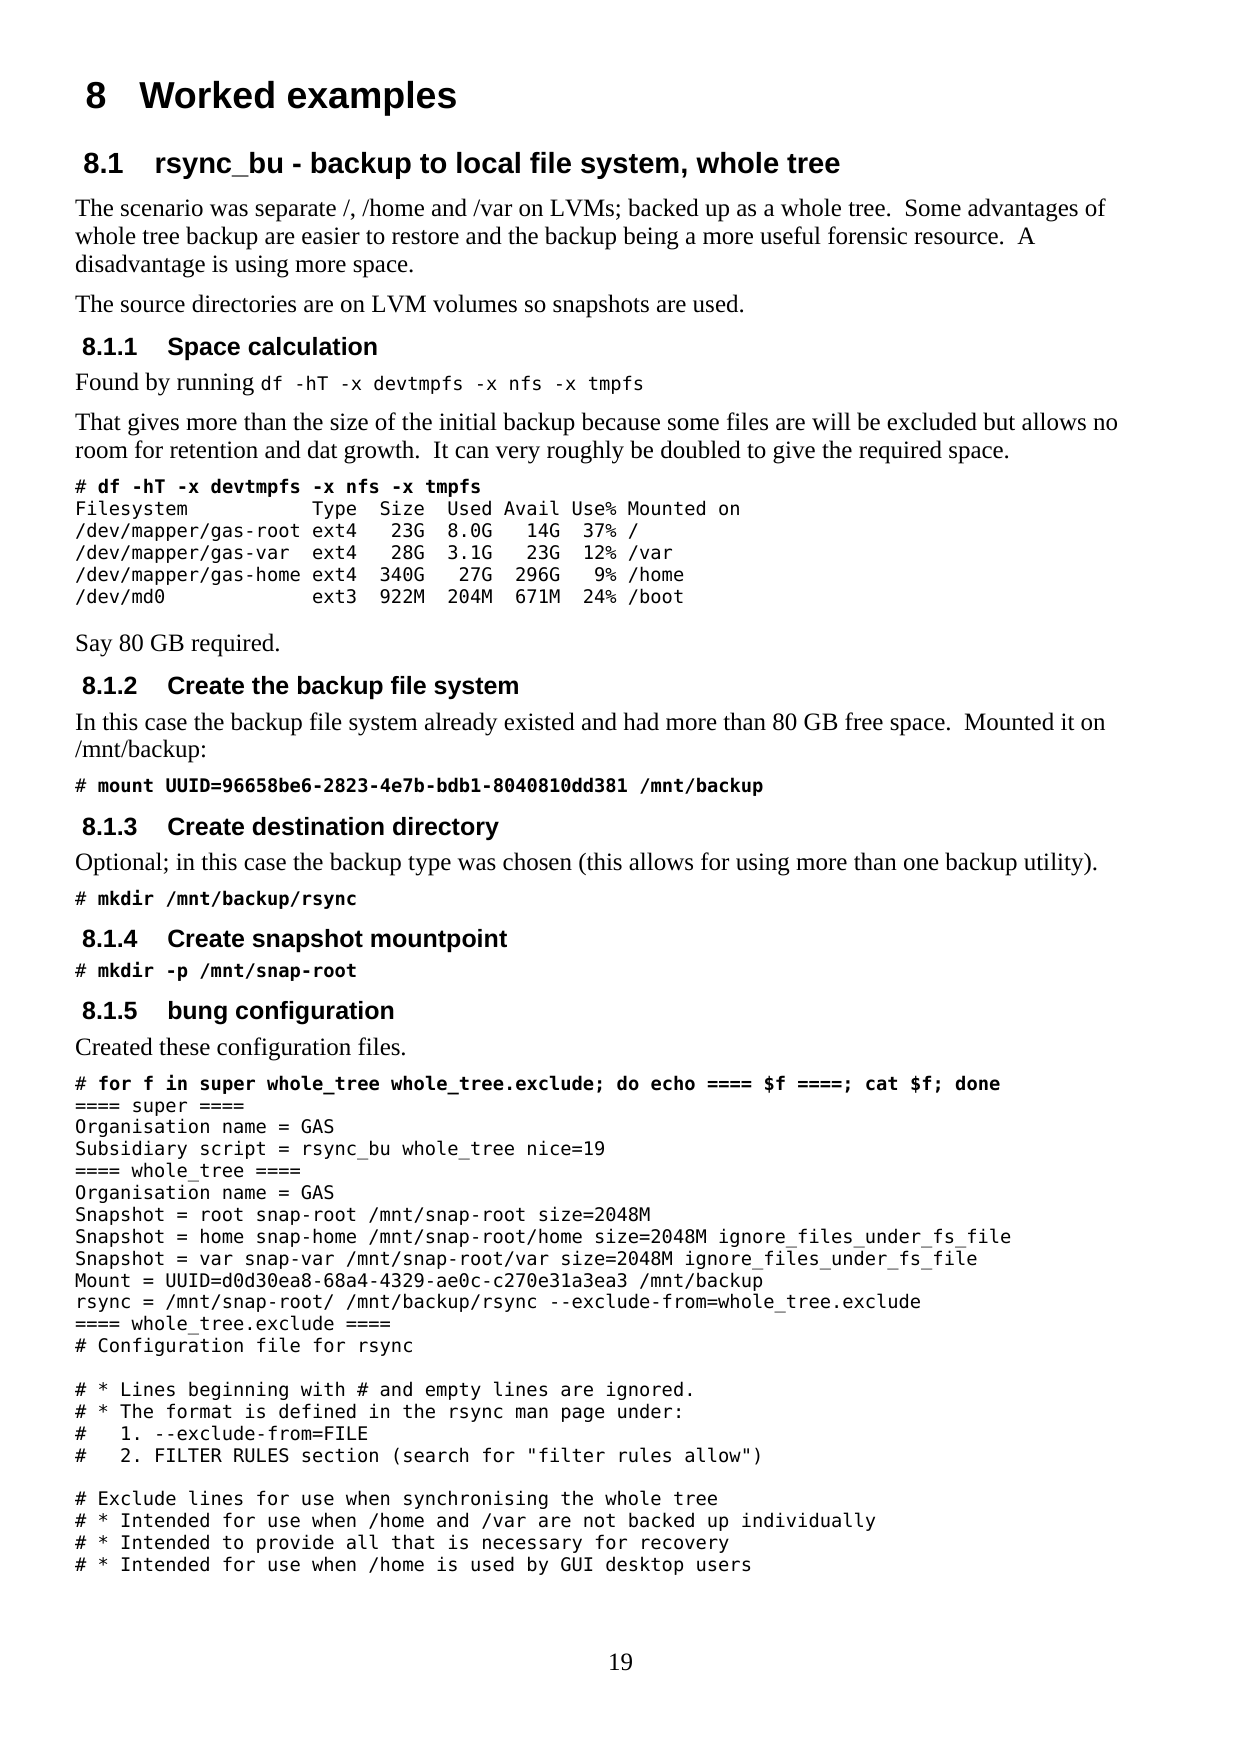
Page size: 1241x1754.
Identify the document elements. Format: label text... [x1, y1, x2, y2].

text # * Lines beginning with # and empty lines are ignored. [75, 1379, 1166, 1401]
text Subsidiary script = rsync_bu whole_tree nice=19 [75, 1138, 1166, 1160]
text Created these configuration files. [75, 1033, 1166, 1060]
text Snapshot = var snap-var /mnt/snap-root/var size=2048M ignore_files_under_fs_file [75, 1248, 1166, 1270]
text ==== super ==== [75, 1095, 1166, 1117]
text # 1. --exclude-from=FILE [75, 1423, 1166, 1445]
subtitle bung configuration [75, 997, 1166, 1025]
text /dev/mapper/gas-root ext4 23G 8.0G 14G 37% / [75, 520, 1166, 542]
text Snapshot = home snap-home /mnt/snap-root/home size=2048M ignore_files_under_fs_file [75, 1226, 1166, 1248]
text rsync = /mnt/snap-root/ /mnt/backup/rsync --exclude-from=whole_tree.exclude [75, 1292, 1166, 1313]
text Say 80 GB required. [75, 629, 1166, 657]
text The scenario was separate /, /home and /var on LVMs; backed up as a whole tree. Some advantages of whole tree backup are easier to restore and the backup being a more useful forensic resource. A disadvantage is using more space. [75, 194, 1166, 278]
text # Configuration file for rsync [75, 1335, 1166, 1357]
text ==== whole_tree ==== [75, 1160, 1166, 1182]
subtitle Create snapshot mountpoint [75, 925, 1166, 953]
subtitle Space calculation [75, 333, 1166, 361]
text Filesystem Type Size Used Avail Use% Mounted on [75, 498, 1166, 520]
text # mkdir -p /mnt/snap-root [75, 960, 1166, 982]
text Snapshot = root snap-root /mnt/snap-root size=2048M [75, 1204, 1166, 1226]
text Organisation name = GAS [75, 1182, 1166, 1204]
text # * Intended for use when /home and /var are not backed up individually [75, 1510, 1166, 1532]
subtitle Create the backup file system [75, 672, 1166, 700]
text # df -hT -x devtmpfs -x nfs -x tmpfs [75, 476, 1166, 498]
text # * The format is defined in the rsync man page under: [75, 1401, 1166, 1423]
text # 2. FILTER RULES section (search for "filter rules allow") [75, 1445, 1166, 1467]
text # for f in super whole_tree whole_tree.exclude; do echo ==== $f ====; cat $f; done [75, 1073, 1166, 1095]
text /dev/mapper/gas-var ext4 28G 3.1G 23G 12% /var [75, 542, 1166, 564]
text # mount UUID=96658be6-2823-4e7b-bdb1-8040810dd381 /mnt/backup [75, 776, 1166, 797]
text Found by running df -hT -x devtmpfs -x nfs -x tmpfs [75, 368, 1166, 396]
text /dev/md0 ext3 922M 204M 671M 24% /boot [75, 586, 1166, 629]
text The source directories are on LVM volumes so snapshots are used. [75, 290, 1166, 318]
subtitle Worked examples [75, 75, 1166, 117]
text # * Intended for use when /home is used by GUI desktop users [75, 1554, 1166, 1576]
text # mkdir /mnt/backup/rsync [75, 888, 1166, 910]
text # Exclude lines for use when synchronising the whole tree [75, 1488, 1166, 1510]
text # * Intended to provide all that is necessary for recovery [75, 1532, 1166, 1554]
text /dev/mapper/gas-home ext4 340G 27G 296G 9% /home [75, 564, 1166, 586]
text That gives more than the size of the initial backup because some files are will be excluded but allows no room for retention and dat growth. It can very roughly be doubled to give the required space. [75, 408, 1166, 464]
text ==== whole_tree.exclude ==== [75, 1313, 1166, 1335]
subtitle Create destination directory [75, 812, 1166, 840]
text In this case the backup file system already existed and had more than 80 GB free space. Mounted it on /mnt/backup: [75, 708, 1166, 763]
text Mount = UUID=d0d30ea8-68a4-4329-ae0c-c270e31a3ea3 /mnt/backup [75, 1270, 1166, 1292]
text Organisation name = GAS [75, 1117, 1166, 1138]
subtitle rsync_bu - backup to local file system, whole tree [75, 147, 1166, 179]
text Optional; in this case the backup type was chosen (this allows for using more than one backup utility). [75, 848, 1166, 876]
